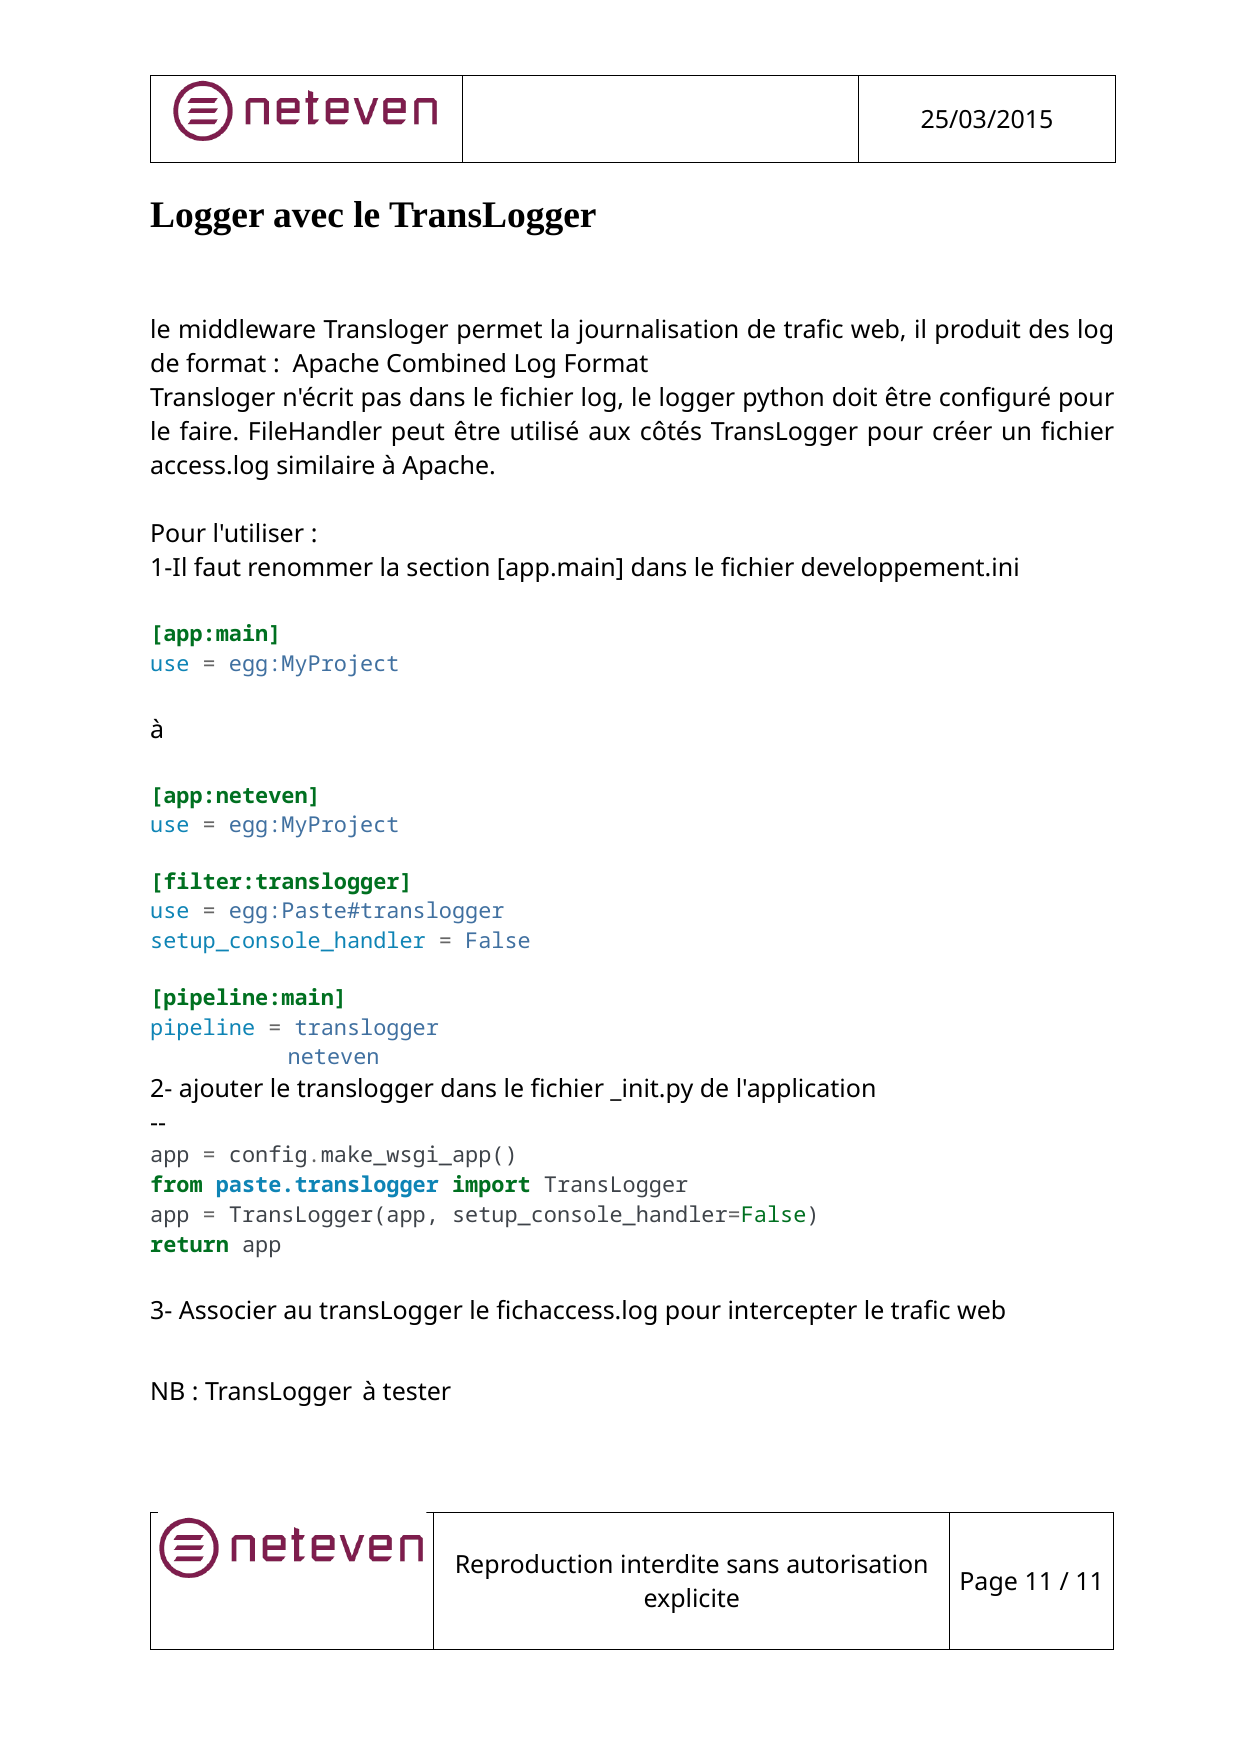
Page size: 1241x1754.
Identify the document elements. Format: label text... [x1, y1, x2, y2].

text [pipeline:main] [150, 982, 1116, 1011]
text [app:main] [150, 618, 1116, 648]
text [filter:translogger] [150, 866, 1116, 896]
text neteven [150, 1041, 1116, 1071]
text return app [150, 1228, 1116, 1258]
text app = TransLogger(app, setup_console_handler=False) [150, 1199, 1116, 1228]
text 3- Associer au transLogger le fichaccess.log pour intercepter le trafic web [150, 1292, 1116, 1326]
text [app:neteven] [150, 779, 1116, 809]
text à [150, 711, 1116, 746]
text app = config.make_wsgi_app() [150, 1139, 1116, 1169]
text Transloger n'écrit pas dans le fichier log, le logger python doit être configuré pour le faire. FileHandler peut être utilisé aux côtés TransLogger pour créer un fichier access.log similaire à Apache. [150, 379, 1116, 482]
text -- [150, 1105, 1116, 1139]
text use = egg:MyProject [150, 648, 1116, 677]
picture [172, 76, 441, 148]
text pipeline = translogger [150, 1011, 1116, 1041]
subtitle Logger avec le TransLogger [150, 192, 1116, 235]
text setup_console_handler = False [150, 925, 1116, 955]
text 2- ajouter le translogger dans le fichier _init.py de l'application [150, 1071, 1116, 1105]
text Pour l'utiliser : [150, 516, 1116, 550]
text 1-Il faut renommer la section [app.main] dans le fichier developpement.ini [150, 550, 1116, 584]
text from paste.translogger import TransLogger [150, 1169, 1116, 1199]
subtitle NB : TransLogger à tester [150, 1361, 1116, 1412]
picture [158, 1512, 427, 1585]
text le middleware Transloger permet la journalisation de trafic web, il produit des log de format : Apache Combined Log Format [150, 311, 1116, 379]
text use = egg:MyProject [150, 809, 1116, 839]
text use = egg:Paste#translogger [150, 896, 1116, 925]
